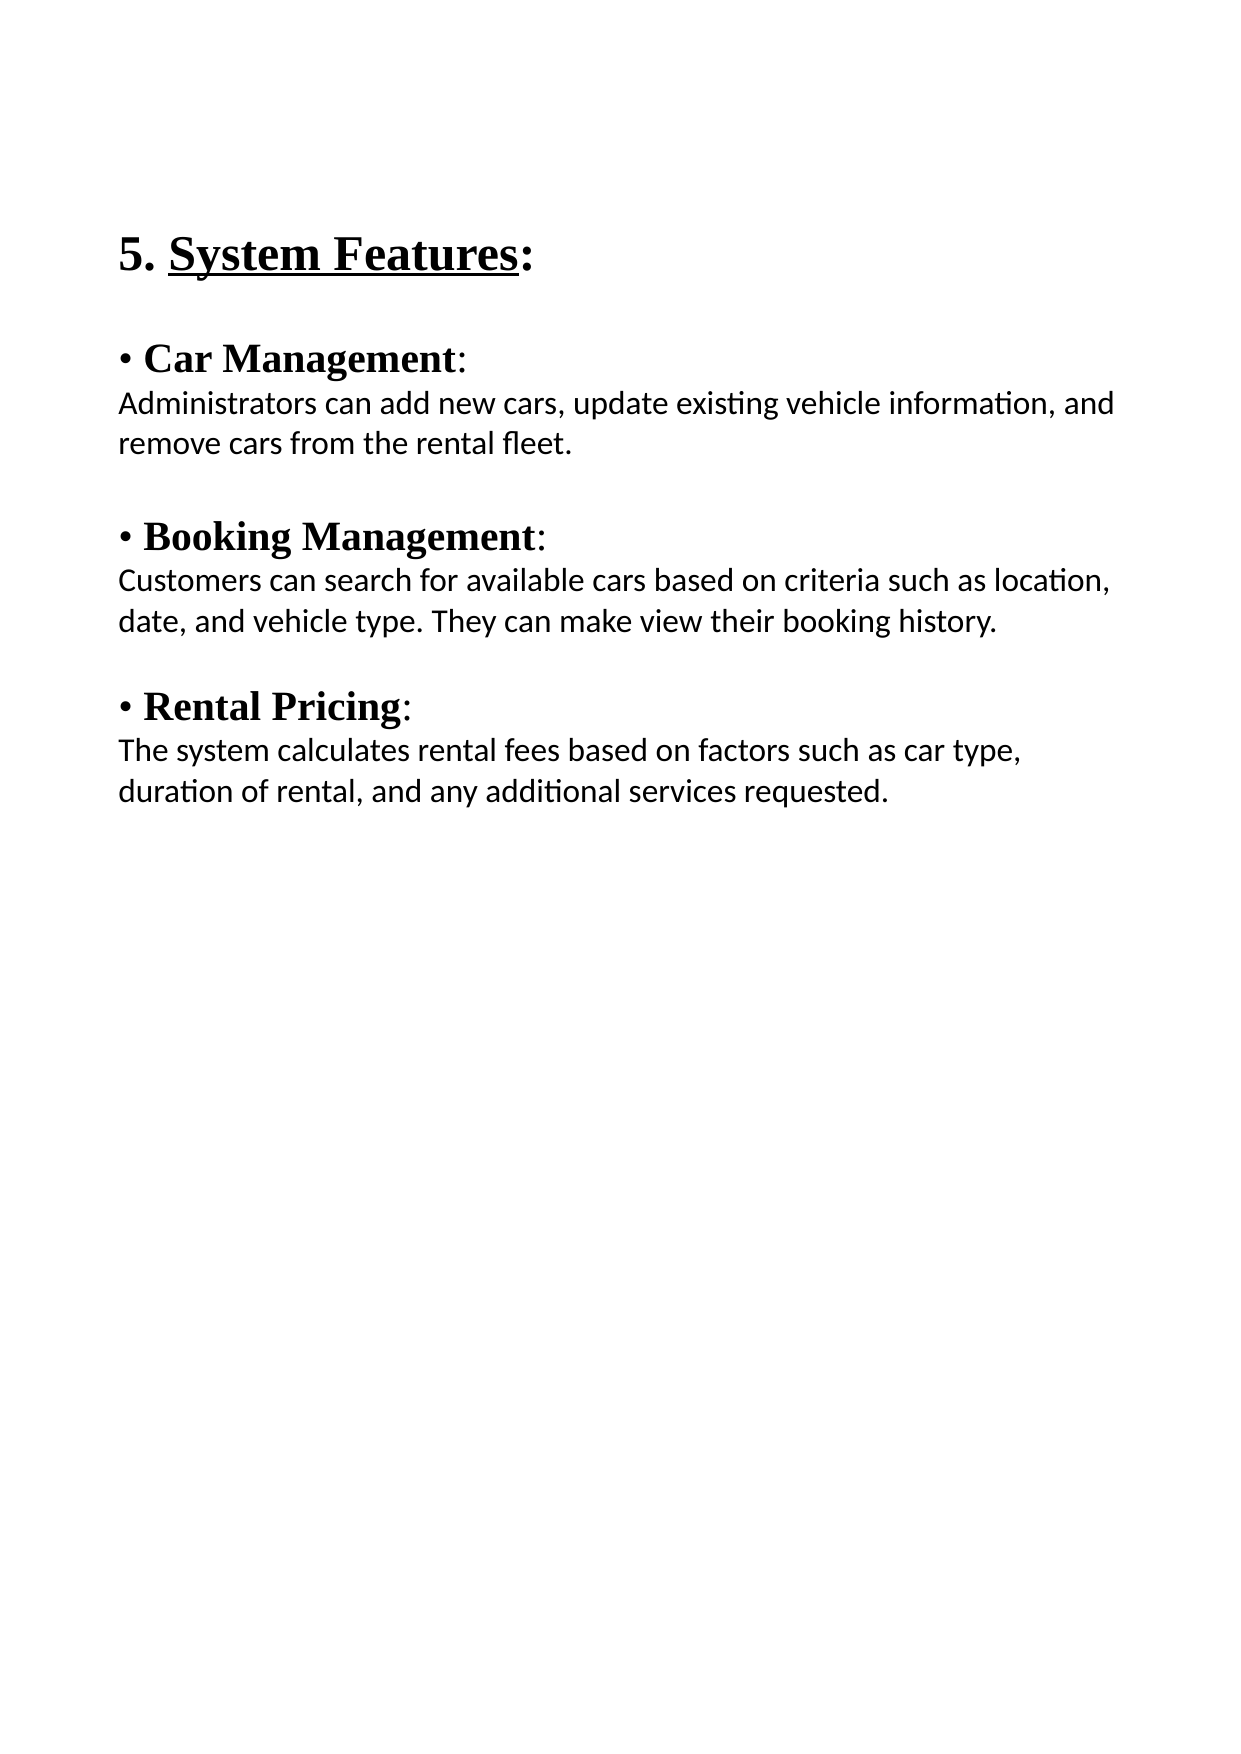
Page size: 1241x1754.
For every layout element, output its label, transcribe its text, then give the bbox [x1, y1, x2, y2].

text Administrators can add new cars, update existing vehicle information, and remove cars from the rental fleet. [118, 382, 1122, 463]
text • Booking Management: [118, 511, 1122, 559]
text The system calculates rental fees based on factors such as car type, duration of rental, and any additional services requested. [118, 729, 1122, 811]
text • Rental Pricing: [118, 681, 1122, 729]
text 5. System Features: [118, 223, 1122, 281]
text Customers can search for available cars based on criteria such as location, date, and vehicle type. They can make view their booking history. [118, 559, 1122, 640]
text • Car Management: [118, 334, 1122, 382]
